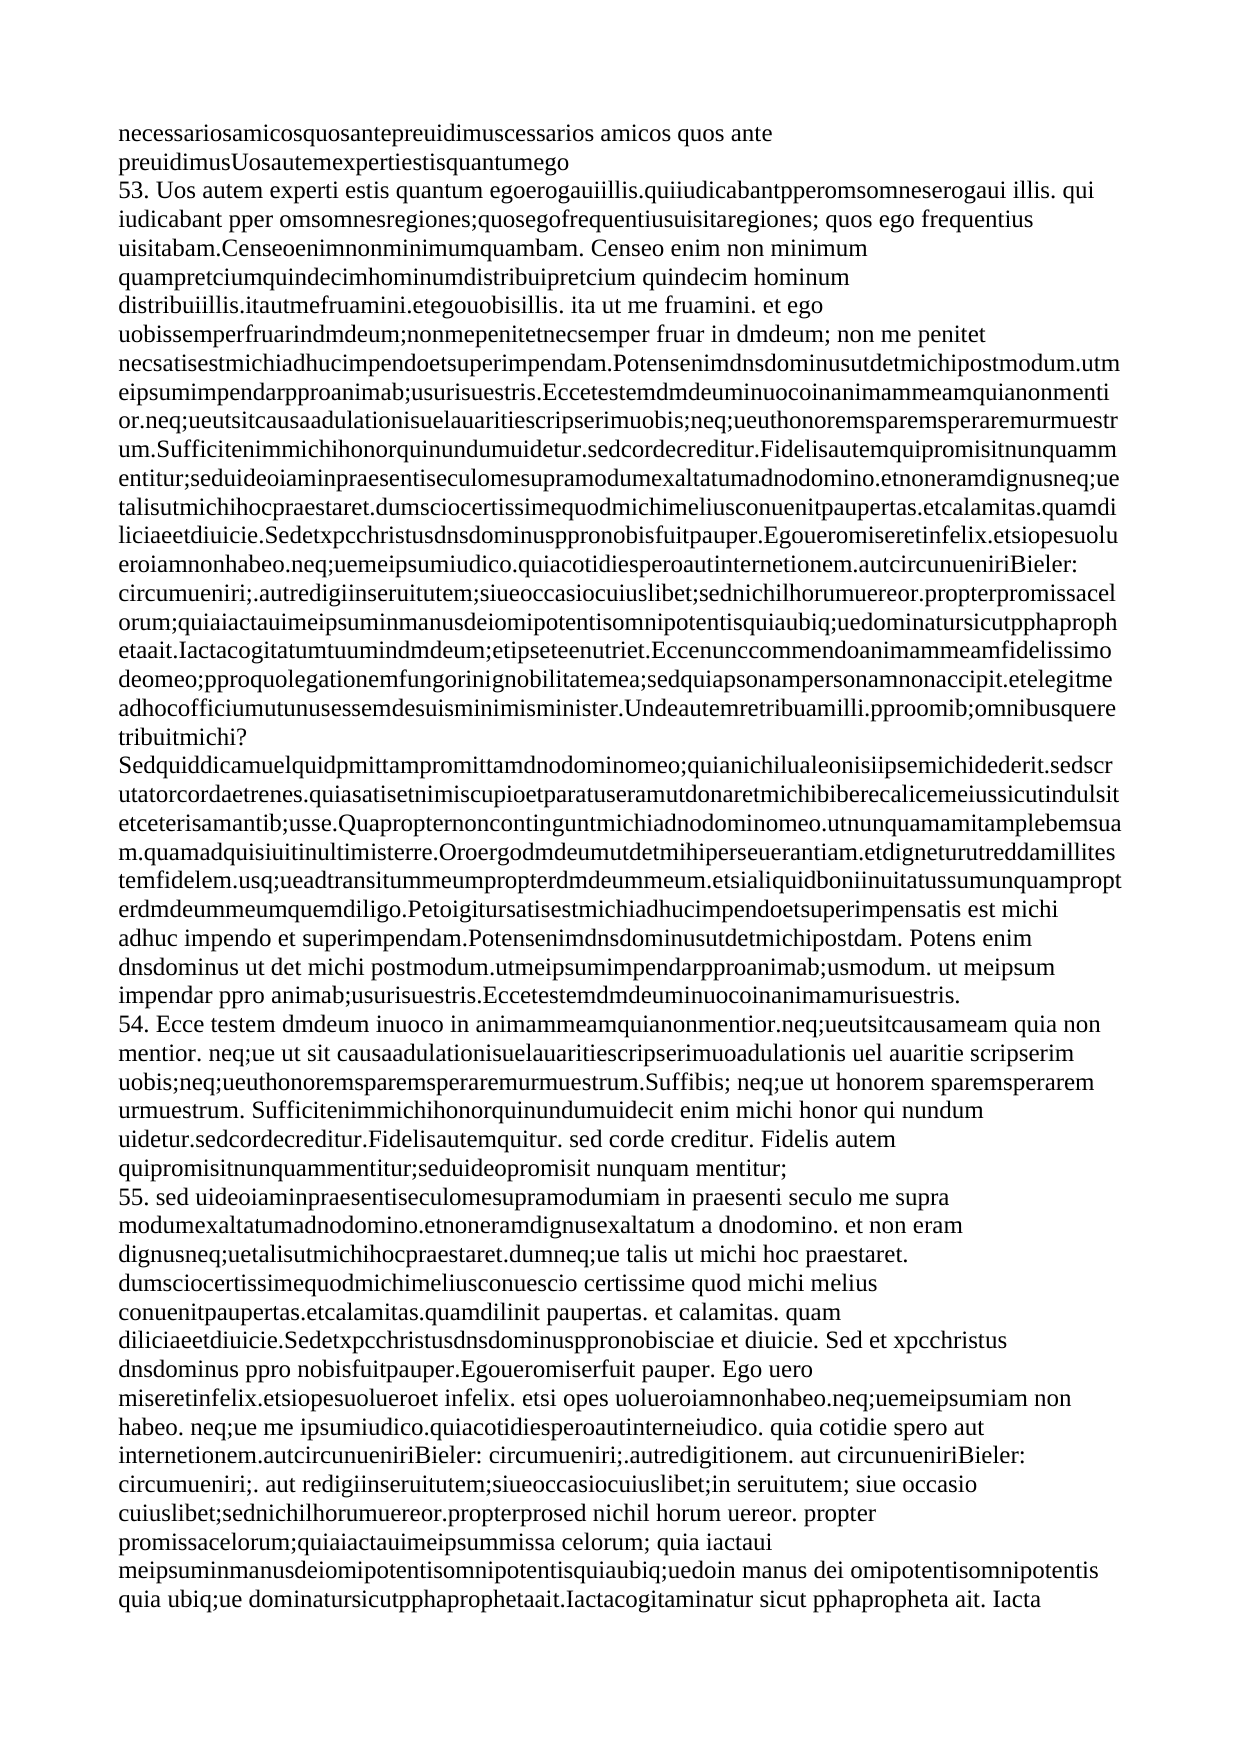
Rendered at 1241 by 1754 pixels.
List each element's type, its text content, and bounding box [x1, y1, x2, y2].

text 53. Uos autem experti estis quantum egoerogauiillis.quiiudicabantpperomsomneserogaui illis. qui iudicabant pper omsomnesregiones;quosegofrequentiusuisitaregiones; quos ego frequentius uisitabam.Censeoenimnonminimumquambam. Censeo enim non minimum quampretciumquindecimhominumdistribuipretcium quindecim hominum distribuiillis.itautmefruamini.etegouobisillis. ita ut me fruamini. et ego uobissemperfruarindmdeum;nonmepenitetnecsemper fruar in dmdeum; non me penitet necsatisestmichiadhucimpendoetsuperimpendam.Potensenimdnsdominusutdetmichipostmodum.utmeipsumimpendarpproanimab;usurisuestris.Eccetestemdmdeuminuocoinanimammeamquianonmentior.neq;ueutsitcausaadulationisuelauaritiescripserimuobis;neq;ueuthonoremsparemsperaremurmuestrum.Sufficitenimmichihonorquinundumuidetur.sedcordecreditur.Fidelisautemquipromisitnunquammentitur;seduideoiaminpraesentiseculomesupramodumexaltatumadnodomino.etnoneramdignusneq;uetalisutmichihocpraestaret.dumsciocertissimequodmichimeliusconuenitpaupertas.etcalamitas.quamdiliciaeetdiuicie.Sedetxpcchristusdnsdominusppronobisfuitpauper.Egoueromiseretinfelix.etsiopesuolueroiamnonhabeo.neq;uemeipsumiudico.quiacotidiesperoautinternetionem.autcircunueniriBieler: circumueniri;.autredigiinseruitutem;siueoccasiocuiuslibet;sednichilhorumuereor.propterpromissacelorum;quiaiactauimeipsuminmanusdeiomipotentisomnipotentisquiaubiq;uedominatursicutpphaprophetaait.Iactacogitatumtuumindmdeum;etipseteenutriet.Eccenunccommendoanimammeamfidelissimodeomeo;pproquolegationemfungorinignobilitatemea;sedquiapsonampersonamnonaccipit.etelegitmeadhocofficiumutunusessemdesuisminimisminister.Undeautemretribuamilli.pproomib;omnibusqueretribuitmichi?Sedquiddicamuelquidpmittampromittamdnodominomeo;quianichilualeonisiipsemichidederit.sedscrutatorcordaetrenes.quiasatisetnimiscupioetparatuseramutdonaretmichibiberecalicemeiussicutindulsitetceterisamantib;usse.Quapropternoncontinguntmichiadnodominomeo.utnunquamamitamplebemsuam.quamadquisiuitinultimisterre.Oroergodmdeumutdetmihiperseuerantiam.etdigneturutreddamillitestemfidelem.usq;ueadtransitummeumpropterdmdeummeum.etsialiquidboniinuitatussumunquampropterdmdeummeumquemdiligo.Petoigitursatisestmichiadhucimpendoetsuperimpensatis est michi adhuc impendo et superimpendam.Potensenimdnsdominusutdetmichipostdam. Potens enim dnsdominus ut det michi postmodum.utmeipsumimpendarpproanimab;usmodum. ut meipsum impendar ppro animab;usurisuestris.Eccetestemdmdeuminuocoinanimamurisuestris. [118, 176, 1122, 1009]
text 54. Ecce testem dmdeum inuoco in animammeamquianonmentior.neq;ueutsitcausameam quia non mentior. neq;ue ut sit causaadulationisuelauaritiescripserimuoadulationis uel auaritie scripserim uobis;neq;ueuthonoremsparemsperaremurmuestrum.Suffibis; neq;ue ut honorem sparemsperarem urmuestrum. Sufficitenimmichihonorquinundumuidecit enim michi honor qui nundum uidetur.sedcordecreditur.Fidelisautemquitur. sed corde creditur. Fidelis autem quipromisitnunquammentitur;seduideopromisit nunquam mentitur; [118, 1009, 1122, 1182]
text 55. sed uideoiaminpraesentiseculomesupramodumiam in praesenti seculo me supra modumexaltatumadnodomino.etnoneramdignusexaltatum a dnodomino. et non eram dignusneq;uetalisutmichihocpraestaret.dumneq;ue talis ut michi hoc praestaret. dumsciocertissimequodmichimeliusconuescio certissime quod michi melius conuenitpaupertas.etcalamitas.quamdilinit paupertas. et calamitas. quam diliciaeetdiuicie.Sedetxpcchristusdnsdominusppronobisciae et diuicie. Sed et xpcchristus dnsdominus ppro nobisfuitpauper.Egoueromiserfuit pauper. Ego uero miseretinfelix.etsiopesuolueroet infelix. etsi opes uolueroiamnonhabeo.neq;uemeipsumiam non habeo. neq;ue me ipsumiudico.quiacotidiesperoautinterneiudico. quia cotidie spero aut internetionem.autcircunueniriBieler: circumueniri;.autredigitionem. aut circunueniriBieler: circumueniri;. aut redigiinseruitutem;siueoccasiocuiuslibet;in seruitutem; siue occasio cuiuslibet;sednichilhorumuereor.propterprosed nichil horum uereor. propter promissacelorum;quiaiactauimeipsummissa celorum; quia iactaui meipsuminmanusdeiomipotentisomnipotentisquiaubiq;uedoin manus dei omipotentisomnipotentis quia ubiq;ue dominatursicutpphaprophetaait.Iactacogitaminatur sicut pphapropheta ait. Iacta [118, 1182, 1122, 1613]
text necessariosamicosquosantepreuidimuscessarios amicos quos ante preuidimusUosautemexpertiestisquantumego [118, 118, 1122, 176]
